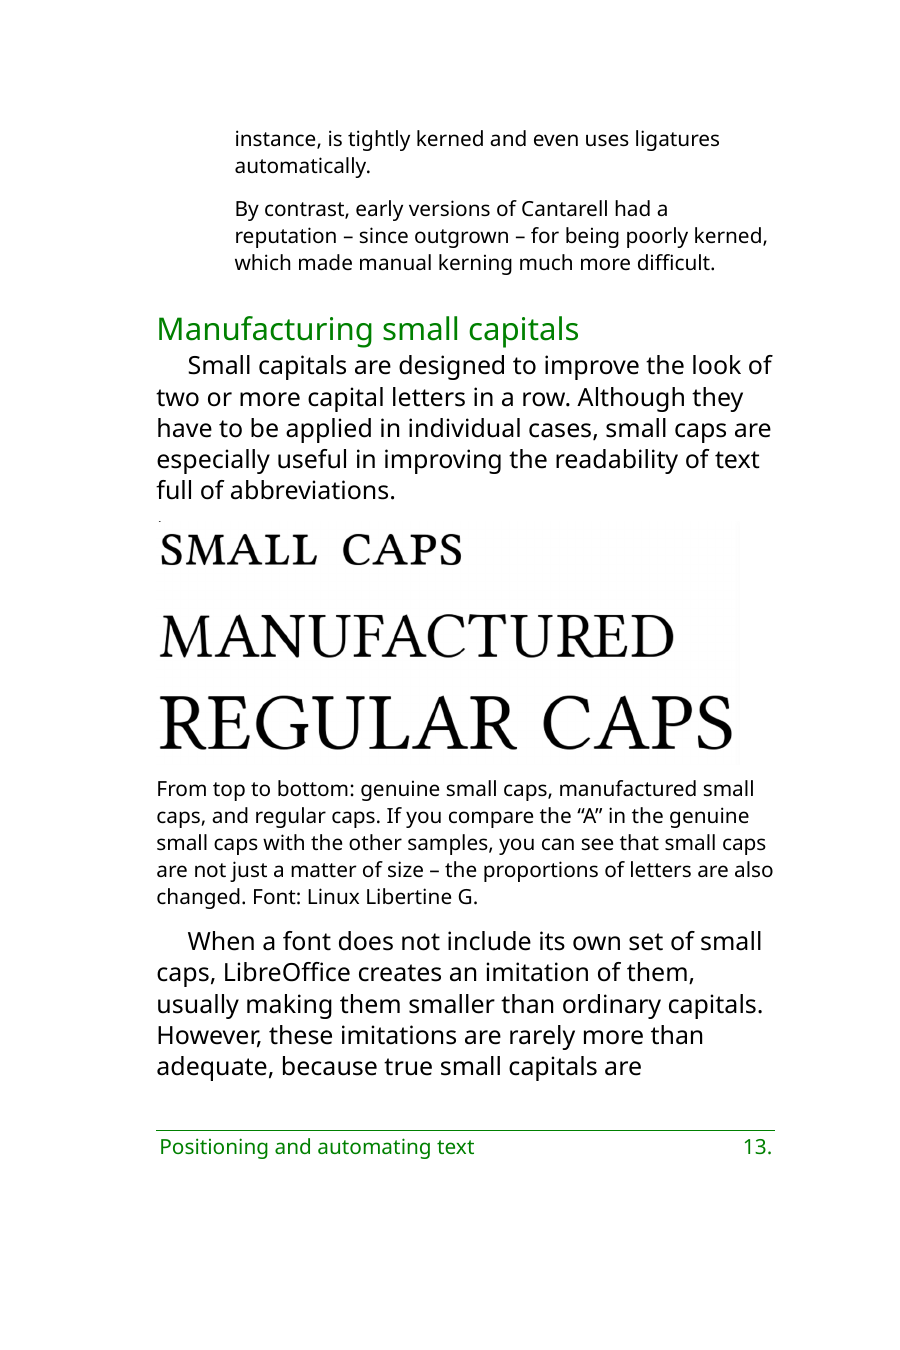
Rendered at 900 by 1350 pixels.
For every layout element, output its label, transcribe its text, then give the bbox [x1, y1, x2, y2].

subtitle Manufacturing small capitals [156, 307, 775, 350]
table_cell From top to bottom: genuine small caps, manufactured small caps, and regular caps. If you compare the “A” in the genuine small caps with the other samples, you can see that small caps are not just a matter of size – the proportions of letters are also changed. Font: Linux Libertine G. [156, 767, 775, 910]
text Small capitals are designed to improve the look of two or more capital letters in a row. Although they have to be applied in individual cases, small caps are especially useful in improving the readability of text full of abbreviations. [156, 350, 775, 506]
picture [156, 521, 740, 765]
text By contrast, early versions of Cantarell had a reputation – since outgrown – for being poorly kerned, which made manual kerning much more difficult. [234, 195, 775, 276]
table_header [740, 522, 775, 764]
text When a font does not include its own set of small caps, LibreOffice creates an imitation of them, usually making them smaller than ordinary capitals. However, these imitations are rarely more than adequate, because true small capitals are [156, 926, 775, 1082]
text instance, is tightly kerned and even uses ligatures automatically. [234, 125, 775, 179]
